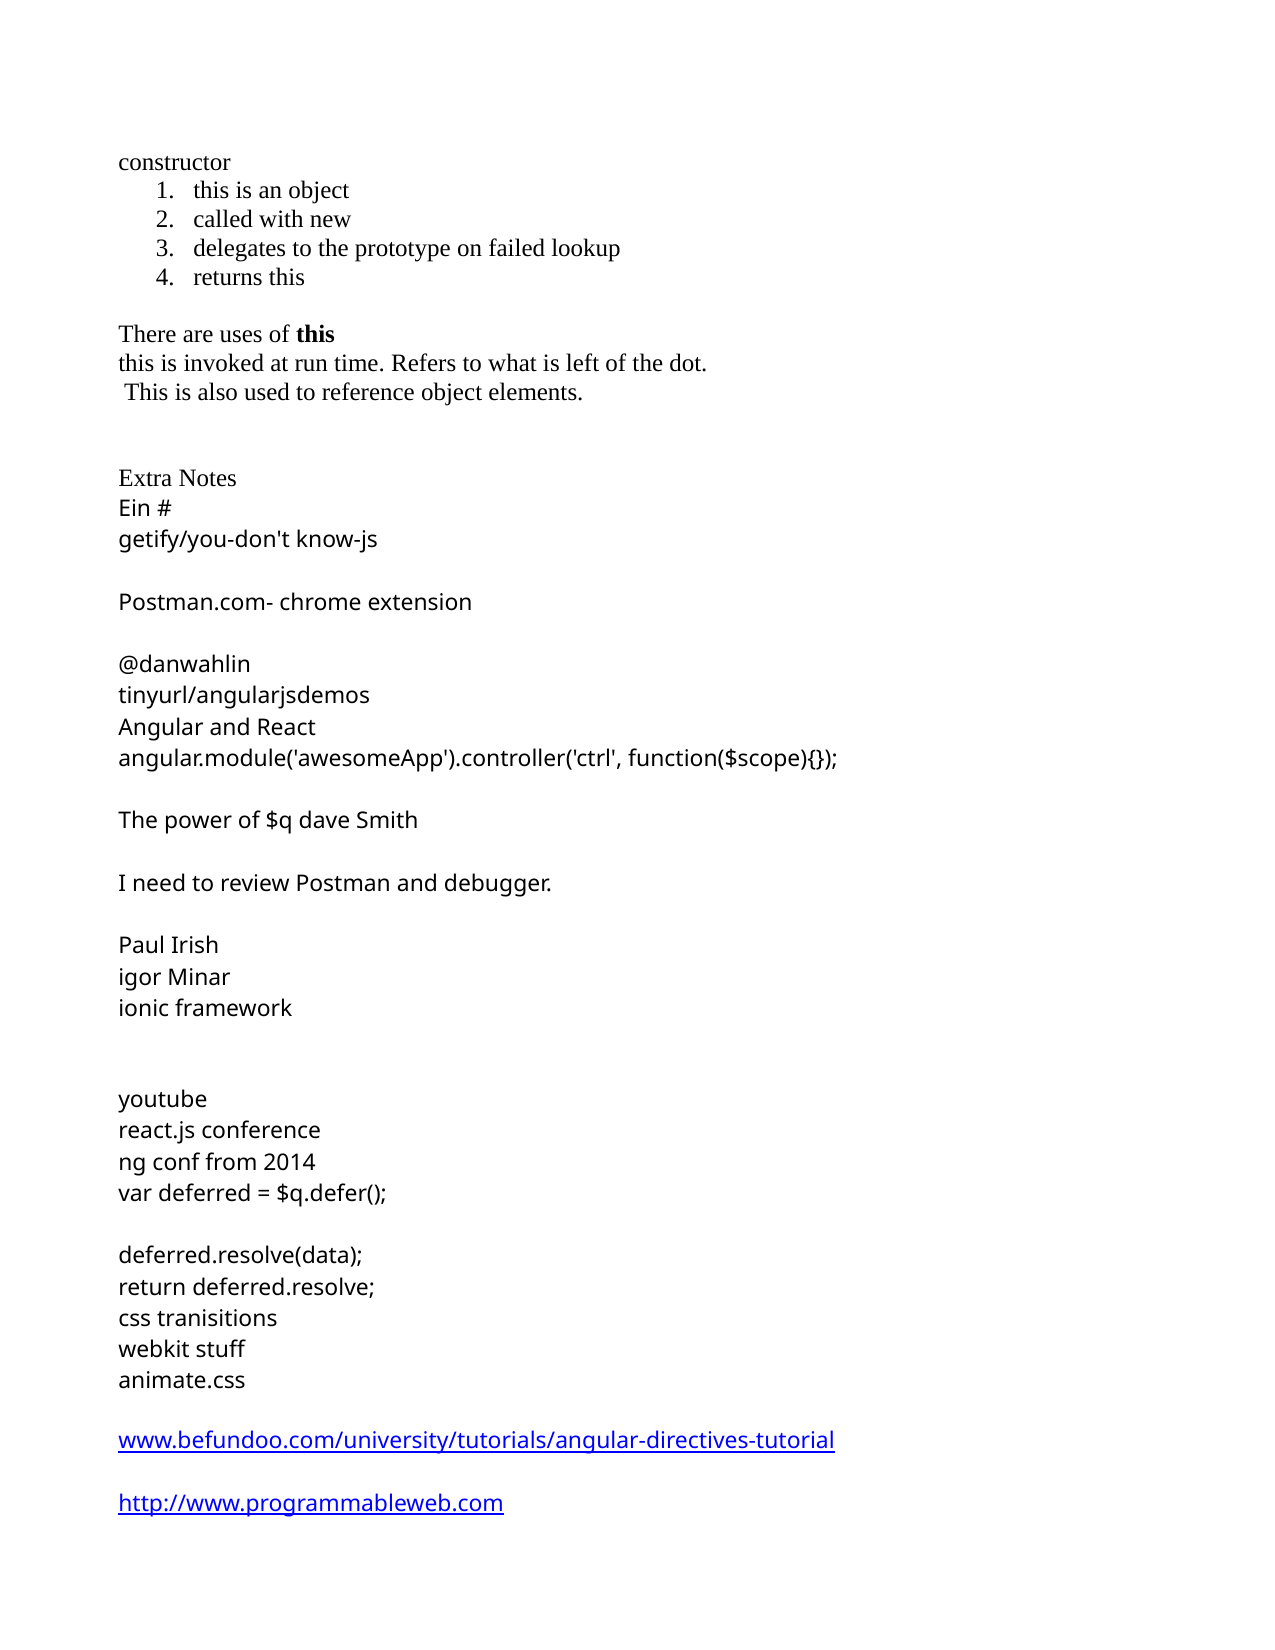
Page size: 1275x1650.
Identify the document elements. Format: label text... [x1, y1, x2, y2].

text constructor [118, 147, 1157, 176]
text tinyurl/angularjsdemos [118, 679, 1157, 711]
text Angular and React [118, 711, 1157, 742]
text Extra Notes [118, 463, 1157, 492]
text react.js conference [118, 1114, 1157, 1146]
text Postman.com- chrome extension [118, 586, 1157, 617]
text this is invoked at run time. Refers to what is left of the dot. [118, 348, 1157, 377]
text angular.module('awesomeApp').controller('ctrl', function($scope){}); [118, 742, 1157, 773]
text ionic framework [118, 992, 1157, 1023]
text Paul Irish [118, 929, 1157, 961]
list called with new [156, 204, 1157, 233]
text The power of $q dave Smith [118, 804, 1157, 836]
text igor Minar [118, 961, 1157, 992]
text webkit stuff [118, 1333, 1157, 1364]
text Ein # [118, 492, 1157, 523]
text return deferred.resolve; [118, 1271, 1157, 1302]
text css tranisitions [118, 1302, 1157, 1333]
text animate.css [118, 1364, 1157, 1396]
text @danwahlin [118, 648, 1157, 679]
text http://www.programmableweb.com [118, 1487, 1157, 1518]
text getify/you-don't know-js [118, 523, 1157, 554]
text I need to review Postman and debugger. [118, 867, 1157, 898]
text youtube [118, 1083, 1157, 1114]
text This is also used to reference object elements. [118, 377, 1157, 406]
list this is an object [156, 176, 1157, 204]
text www.befundoo.com/university/tutorials/angular-directives-tutorial [118, 1424, 1157, 1456]
list returns this [156, 262, 1157, 291]
text deferred.resolve(data); [118, 1239, 1157, 1271]
text var deferred = $q.defer(); [118, 1177, 1157, 1208]
text There are uses of this [118, 319, 1157, 348]
text ng conf from 2014 [118, 1146, 1157, 1177]
list delegates to the prototype on failed lookup [156, 233, 1157, 262]
